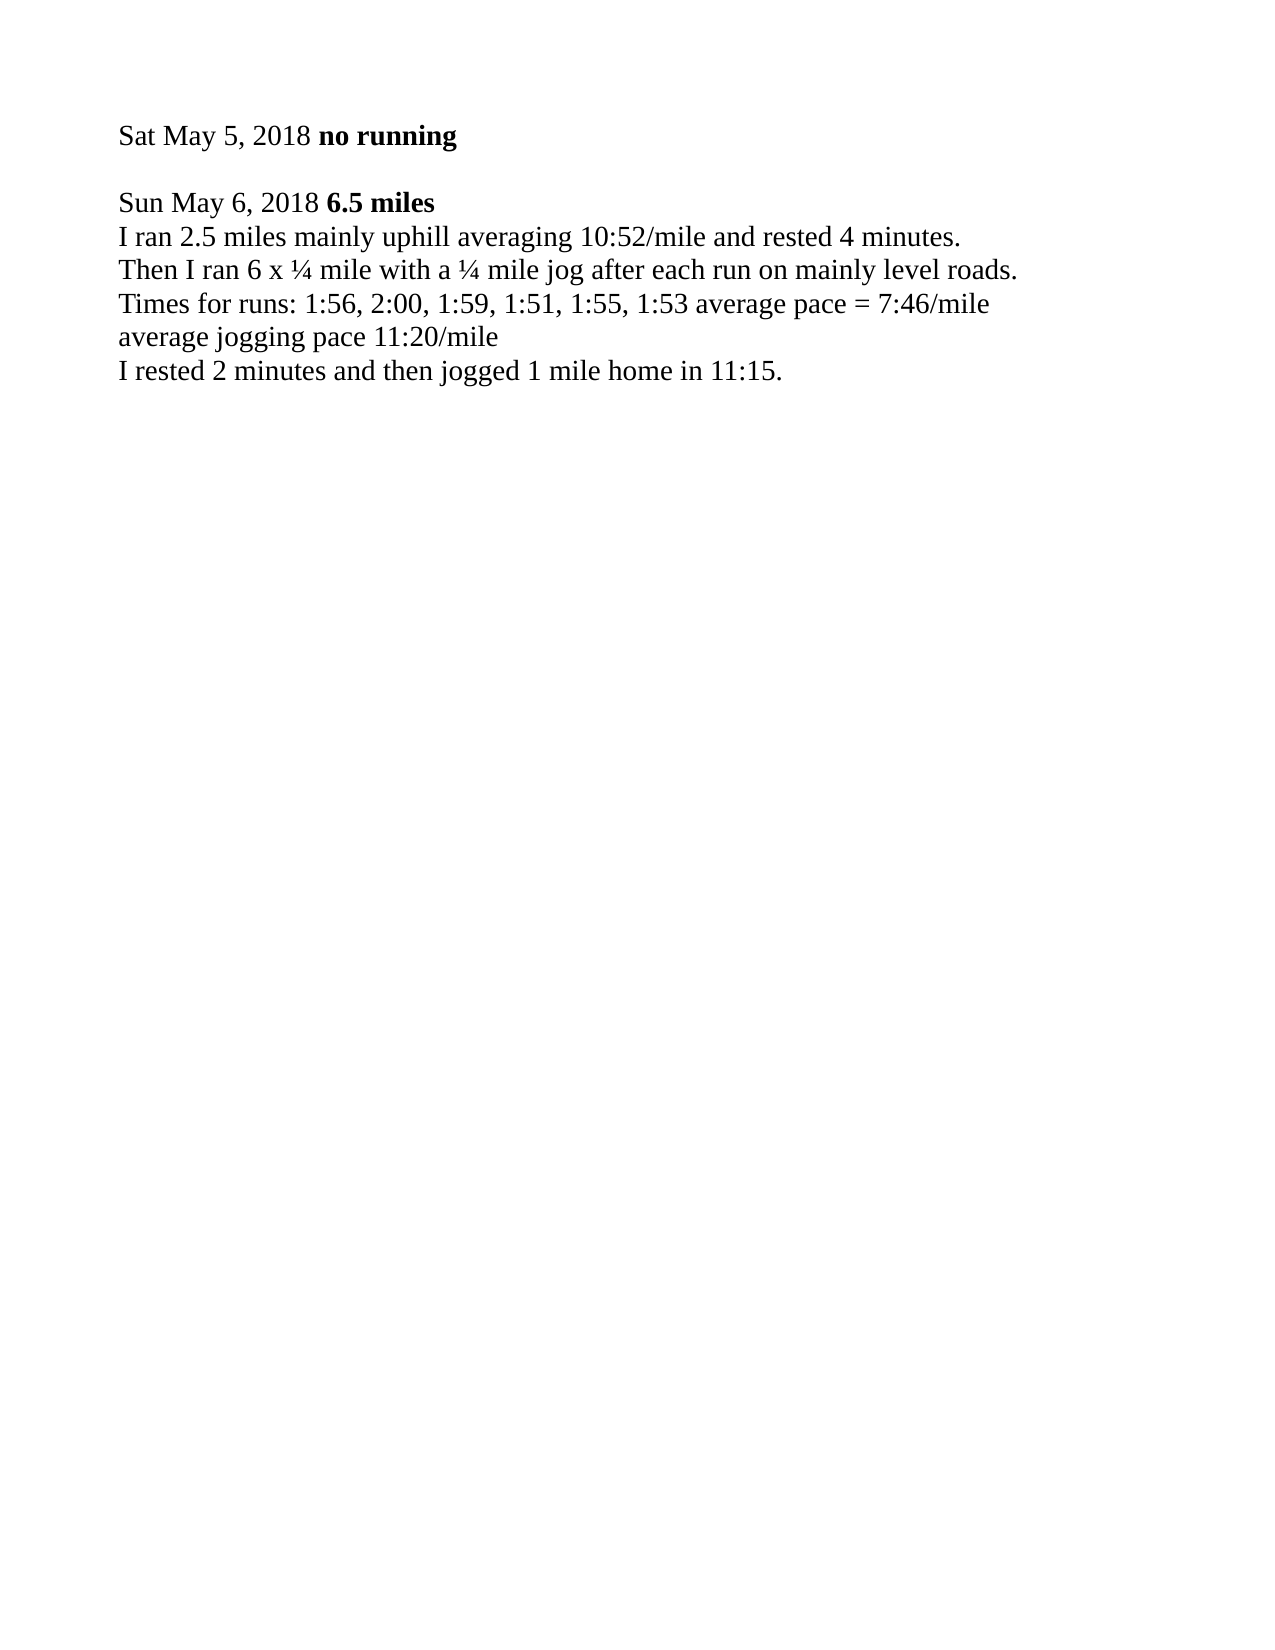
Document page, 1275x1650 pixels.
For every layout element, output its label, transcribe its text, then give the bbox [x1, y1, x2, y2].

text Sun May 6, 2018 6.5 miles [118, 185, 1161, 219]
text I rested 2 minutes and then jogged 1 mile home in 11:15. [118, 353, 1161, 386]
text average jogging pace 11:20/mile [118, 319, 1161, 353]
text I ran 2.5 miles mainly uphill averaging 10:52/mile and rested 4 minutes. [118, 219, 1161, 252]
text Times for runs: 1:56, 2:00, 1:59, 1:51, 1:55, 1:53 average pace = 7:46/mile [118, 286, 1161, 319]
text Sat May 5, 2018 no running [118, 118, 1161, 152]
text Then I ran 6 x ¼ mile with a ¼ mile jog after each run on mainly level roads. [118, 252, 1161, 286]
